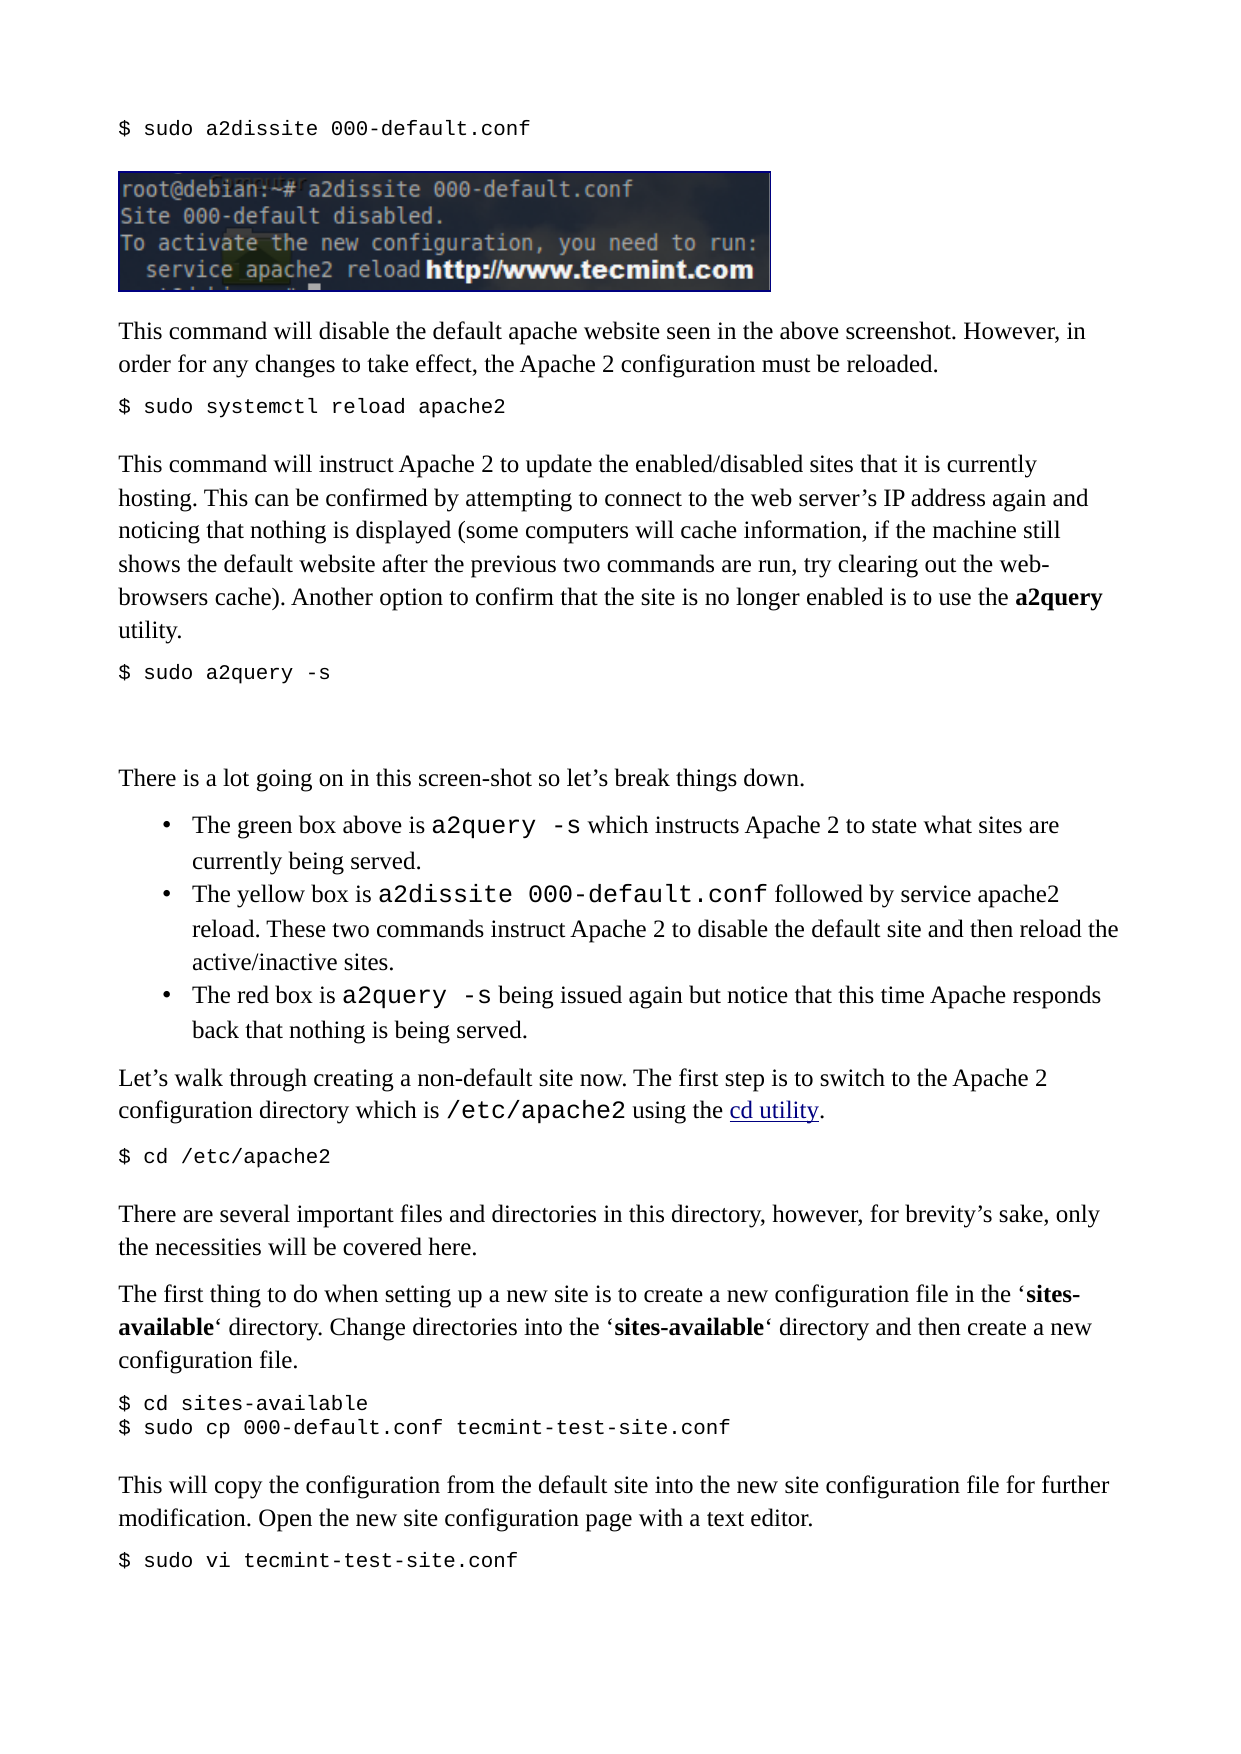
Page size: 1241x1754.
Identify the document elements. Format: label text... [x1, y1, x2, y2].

text $ sudo a2query -s [118, 662, 1122, 686]
text This command will instruct Apache 2 to update the enabled/disabled sites that it is currently hosting. This can be confirmed by attempting to connect to the web server’s IP address again and noticing that nothing is displayed (some computers will cache information, if the machine still shows the default website after the previous two commands are run, try clearing out the web-browsers cache). Another option to confirm that the site is no longer enabled is to use the a2query utility. [118, 449, 1122, 643]
text There are several important files and directories in this directory, however, for brevity’s sake, only the necessities will be covered here. [118, 1199, 1122, 1261]
text There is a lot going on in this screen-shot so let’s break things down. [118, 763, 1122, 792]
text $ cd /etc/apache2 [118, 1146, 1122, 1169]
list The red box is a2query -s being issued again but notice that this time Apache responds back that nothing is being served. [162, 980, 1122, 1044]
picture [120, 173, 770, 290]
text $ sudo systemctl reload apache2 [118, 396, 1122, 420]
text This command will disable the default apache website seen in the above screenshot. However, in order for any changes to take effect, the Apache 2 configuration must be reloaded. [118, 316, 1122, 378]
text $ sudo cp 000-default.conf tecmint-test-site.conf [118, 1417, 1122, 1440]
text The first thing to do when setting up a new site is to create a new configuration file in the ‘sites-available‘ directory. Change directories into the ‘sites-available‘ directory and then create a new configuration file. [118, 1279, 1122, 1374]
text Let’s walk through creating a non-default site now. The first step is to switch to the Apache 2 configuration directory which is /etc/apache2 using the cd utility. [118, 1063, 1122, 1126]
text $ sudo vi tecmint-test-site.conf [118, 1550, 1122, 1574]
list The yellow box is a2dissite 000-default.conf followed by service apache2 reload. These two commands instruct Apache 2 to disable the default site and then reload the active/inactive sites. [162, 879, 1122, 976]
list The green box above is a2query -s which instructs Apache 2 to state what sites are currently being served. [162, 811, 1122, 874]
text This will copy the configuration from the default site into the new site configuration file for further modification. Open the new site configuration page with a text editor. [118, 1470, 1122, 1532]
text $ cd sites-available [118, 1393, 1122, 1417]
text $ sudo a2dissite 000-default.conf [118, 118, 1122, 142]
